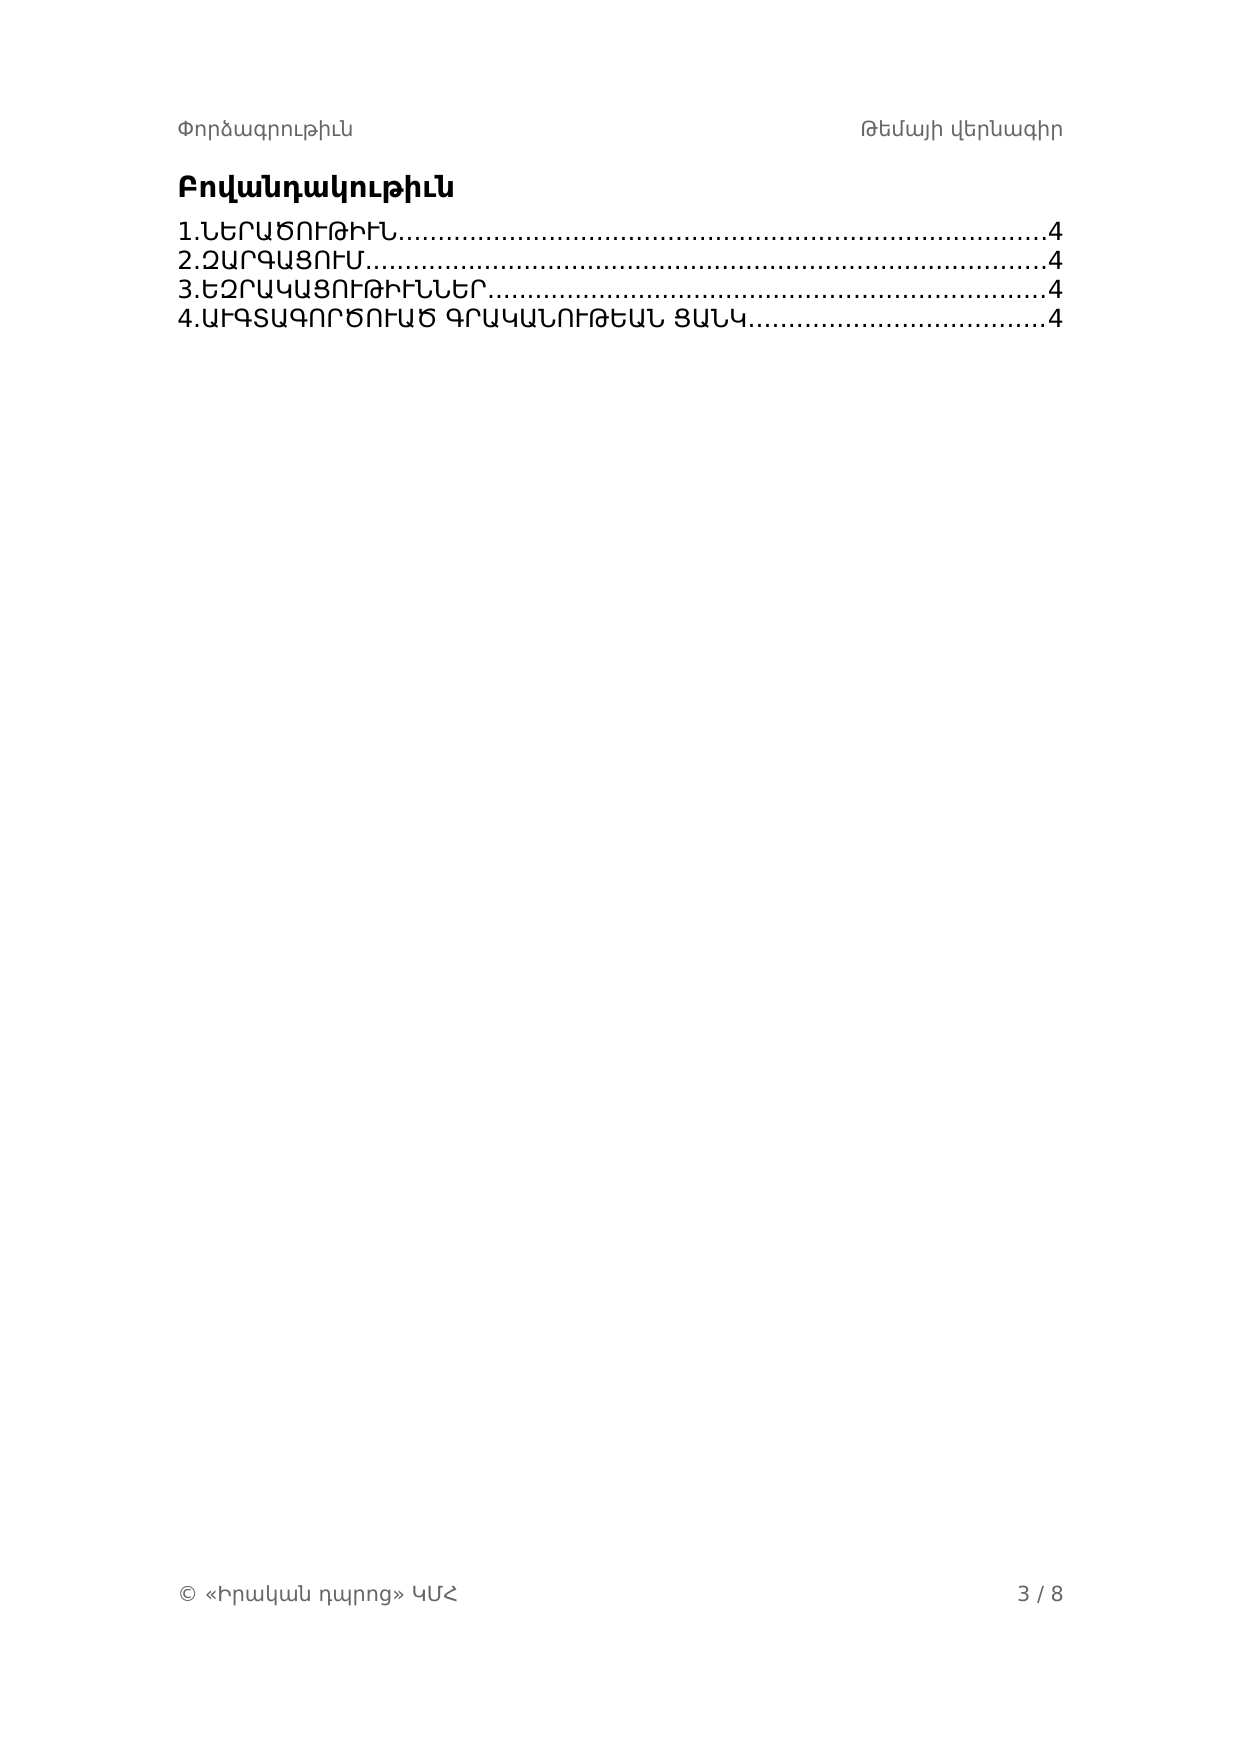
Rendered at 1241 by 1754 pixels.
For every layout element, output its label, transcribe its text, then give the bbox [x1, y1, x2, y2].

text 3.ԵԶՐԱԿԱՑՈՒԹԻՒՆՆԵՐ 4 [177, 276, 1063, 305]
text 2.ԶԱՐԳԱՑՈՒՄ 4 [177, 246, 1063, 276]
text 1.ՆԵՐԱԾՈՒԹԻՒՆ 4 [177, 217, 1063, 246]
text 4.ԱՒԳՏԱԳՈՐԾՈՒԱԾ ԳՐԱԿԱՆՈՒԹԵԱՆ ՑԱՆԿ 4 [177, 305, 1063, 334]
subtitle Բովանդակութիւն [177, 171, 1063, 205]
